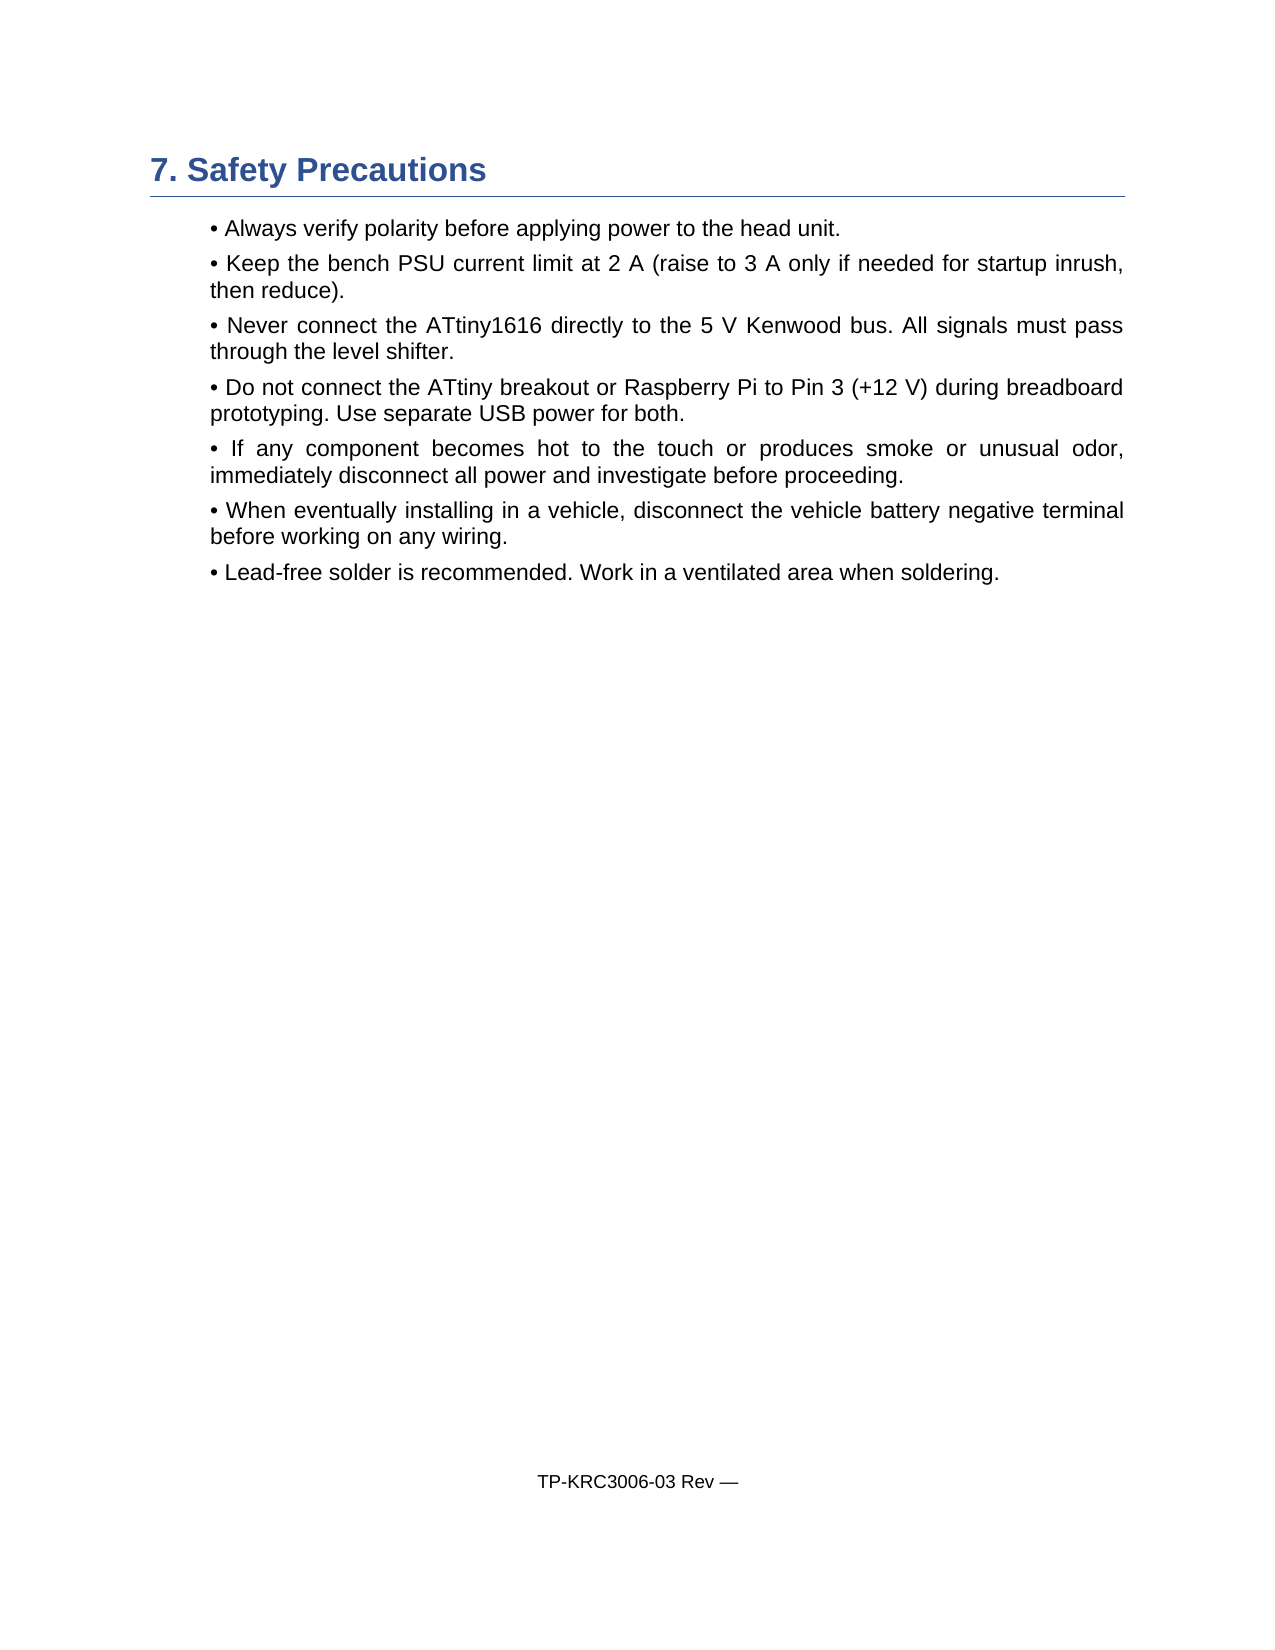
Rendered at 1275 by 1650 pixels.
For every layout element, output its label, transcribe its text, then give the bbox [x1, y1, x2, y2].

text • If any component becomes hot to the touch or produces smoke or unusual odor, immediately disconnect all power and investigate before proceeding. [210, 435, 1125, 488]
subtitle 7. Safety Precautions [150, 150, 1125, 196]
text • Always verify polarity before applying power to the head unit. [210, 215, 1125, 241]
text • Do not connect the ATtiny breakout or Raspberry Pi to Pin 3 (+12 V) during breadboard prototyping. Use separate USB power for both. [210, 374, 1125, 426]
text • Never connect the ATtiny1616 directly to the 5 V Kenwood bus. All signals must pass through the level shifter. [210, 312, 1125, 365]
text • When eventually installing in a vehicle, disconnect the vehicle battery negative terminal before working on any wiring. [210, 497, 1125, 550]
text • Keep the bench PSU current limit at 2 A (raise to 3 A only if needed for startup inrush, then reduce). [210, 250, 1125, 303]
text • Lead-free solder is recommended. Work in a ventilated area when soldering. [210, 559, 1125, 585]
